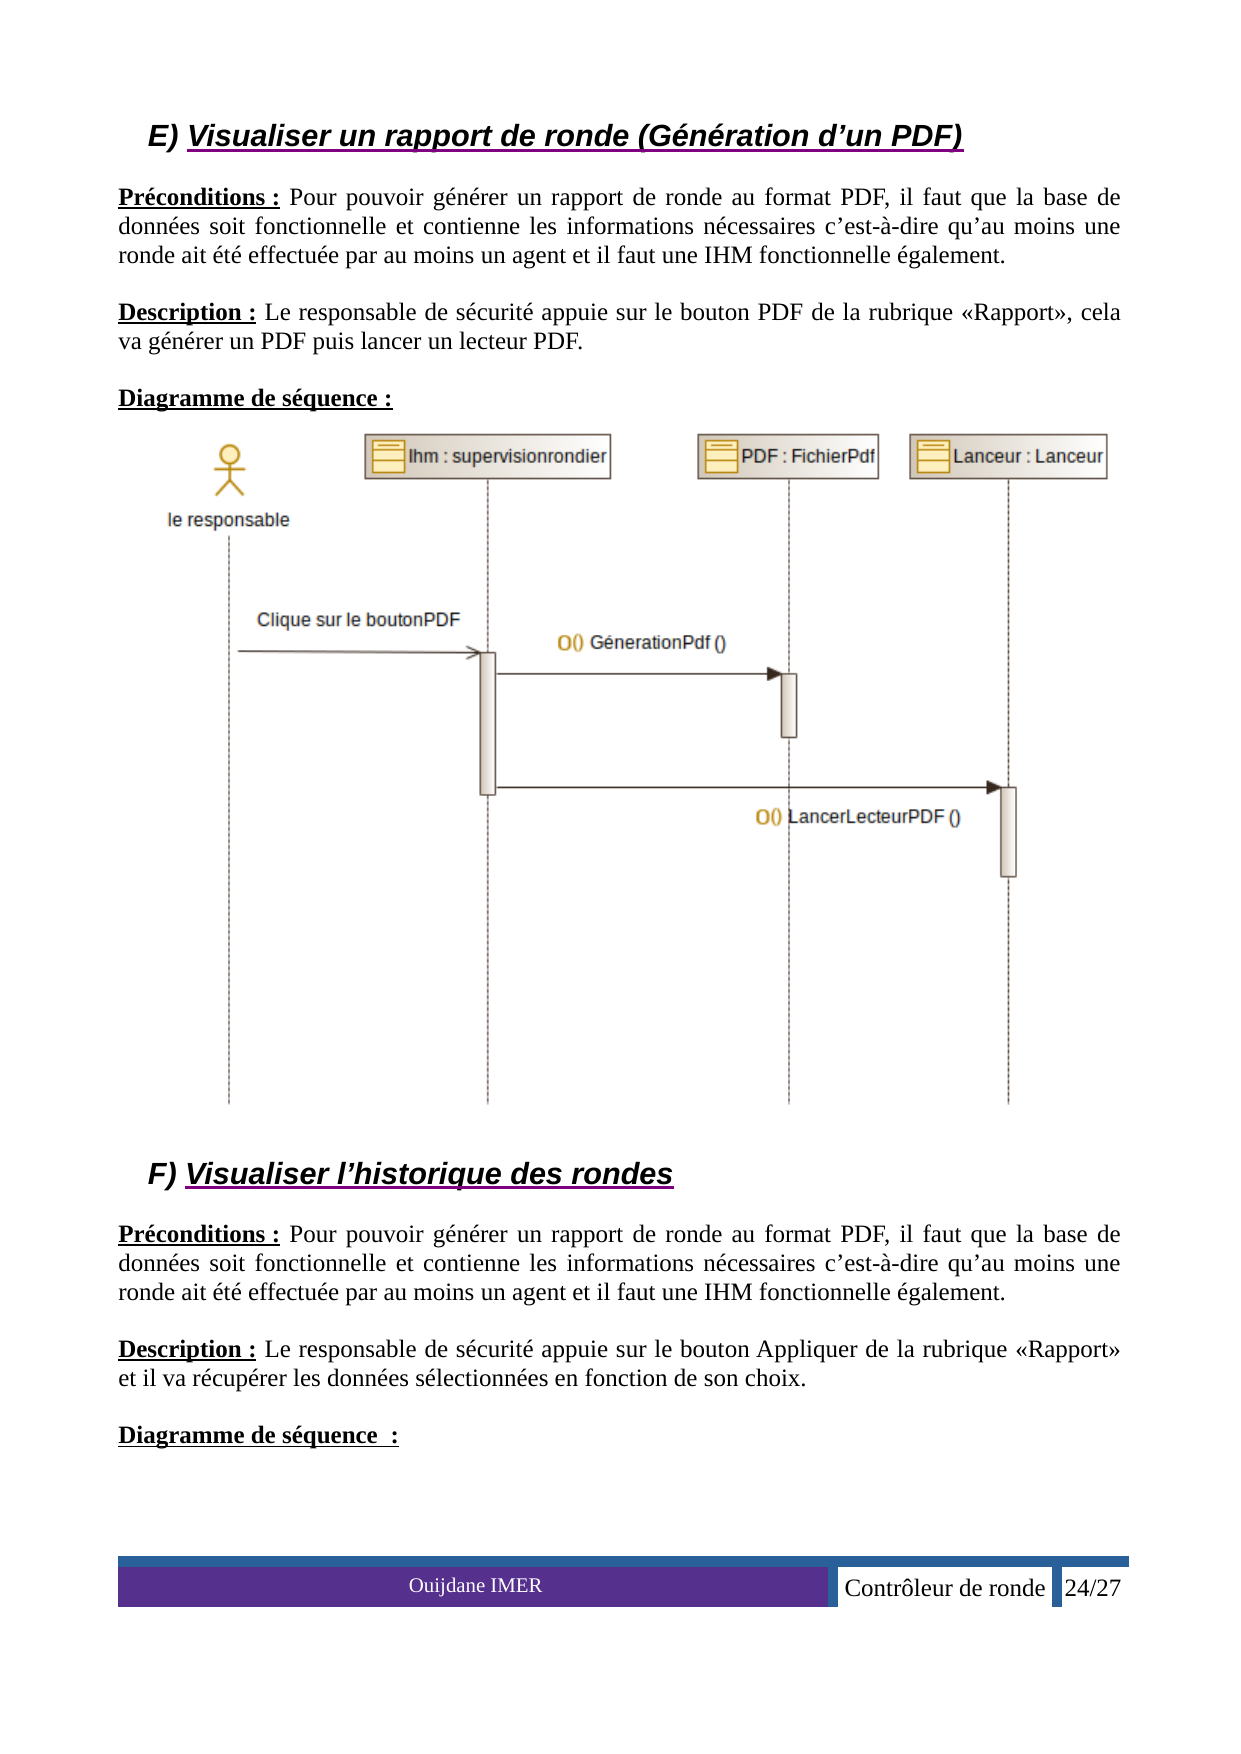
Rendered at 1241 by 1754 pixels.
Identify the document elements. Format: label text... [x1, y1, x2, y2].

text Description : Le responsable de sécurité appuie sur le bouton Appliquer de la rubrique «Rapport» et il va récupérer les données sélectionnées en fonction de son choix. [118, 1334, 1122, 1392]
text Diagramme de séquence : [118, 383, 1122, 412]
subtitle Visualiser un rapport de ronde (Génération d’un PDF) [118, 118, 1122, 153]
text Préconditions : Pour pouvoir générer un rapport de ronde au format PDF, il faut que la base de données soit fonctionnelle et contienne les informations nécessaires c’est-à-dire qu’au moins une ronde ait été effectuée par au moins un agent et il faut une IHM fonctionnelle également. [118, 182, 1122, 268]
subtitle Visualiser l’historique des rondes [118, 1155, 1122, 1191]
picture [118, 420, 1123, 1120]
text Préconditions : Pour pouvoir générer un rapport de ronde au format PDF, il faut que la base de données soit fonctionnelle et contienne les informations nécessaires c’est-à-dire qu’au moins une ronde ait été effectuée par au moins un agent et il faut une IHM fonctionnelle également. [118, 1219, 1122, 1306]
text Description : Le responsable de sécurité appuie sur le bouton PDF de la rubrique «Rapport», cela va générer un PDF puis lancer un lecteur PDF. [118, 297, 1122, 355]
text Diagramme de séquence : [118, 1421, 1122, 1449]
